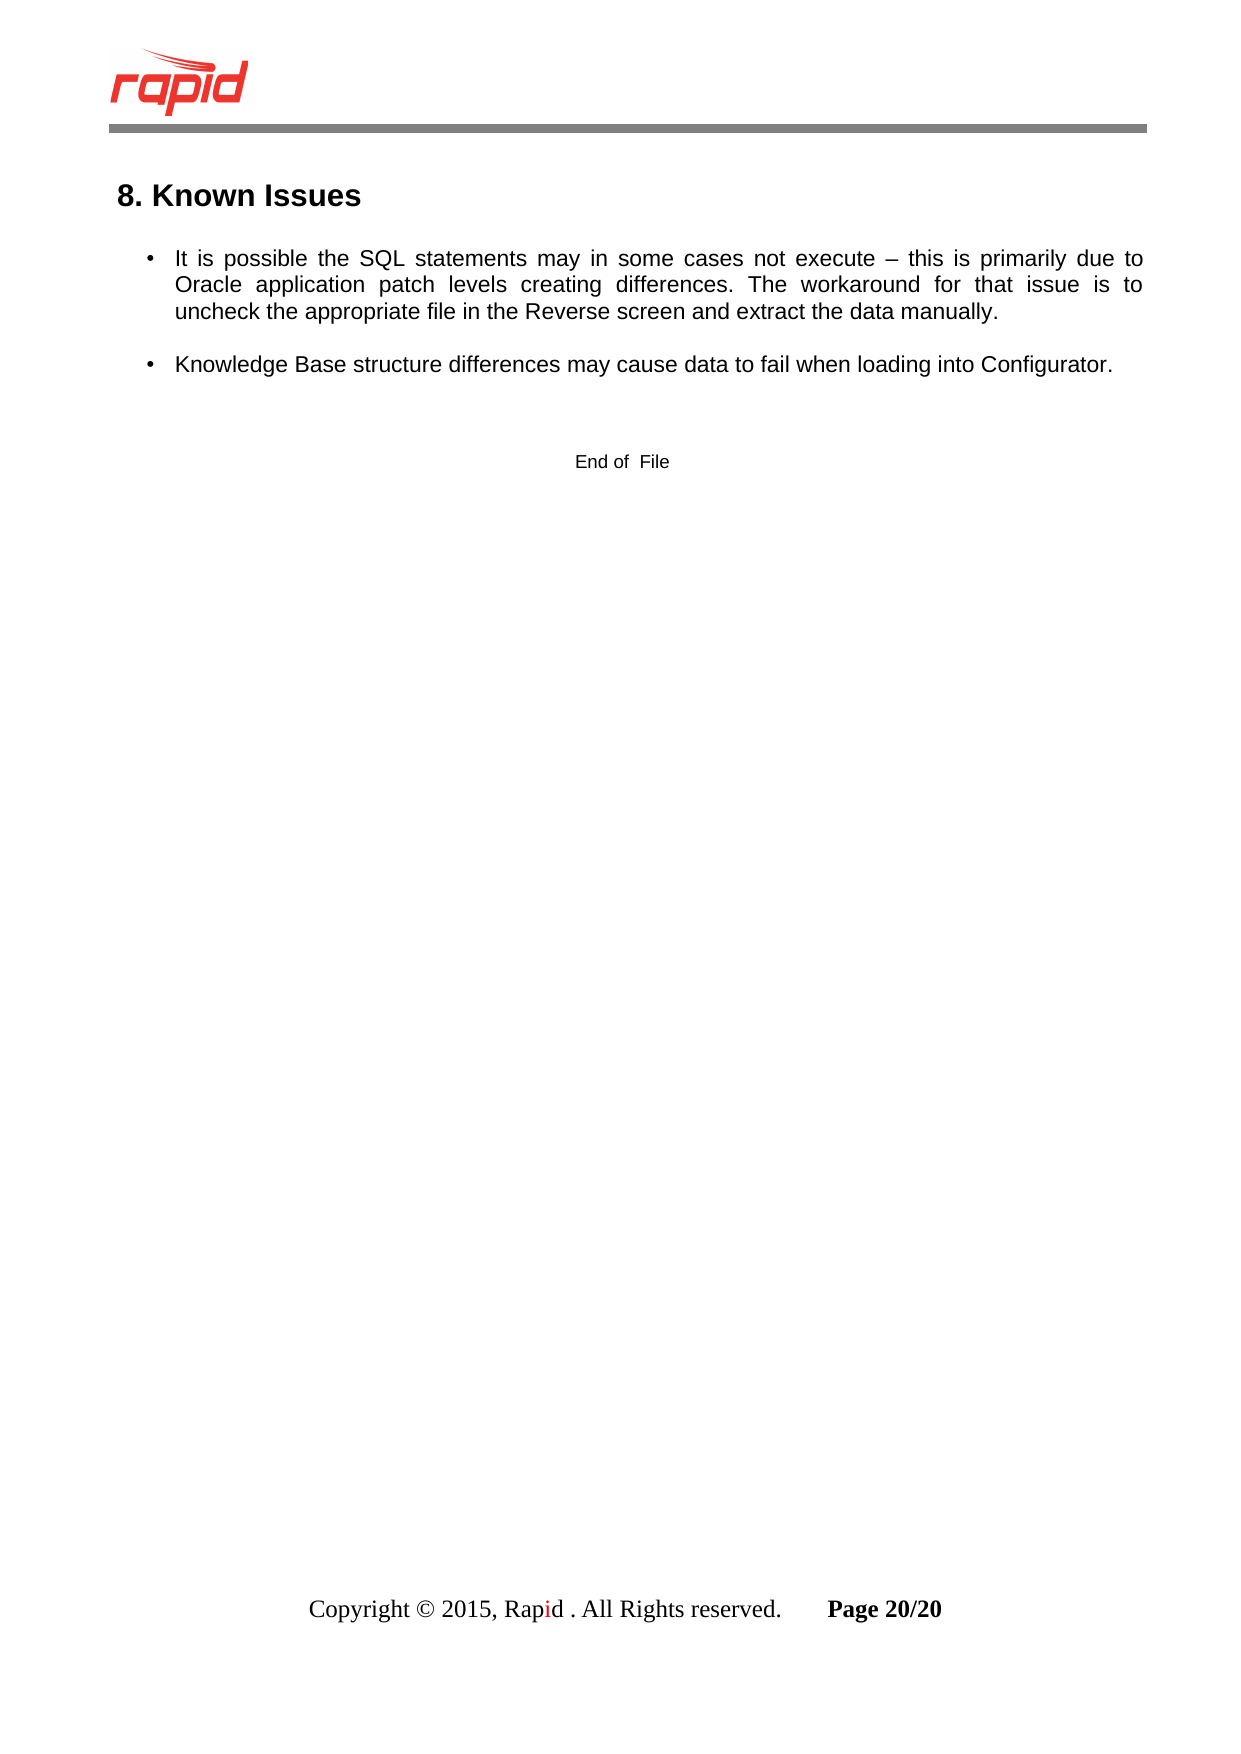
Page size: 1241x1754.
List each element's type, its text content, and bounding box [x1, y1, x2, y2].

list Knowledge Base structure differences may cause data to fail when loading into Configurator. [146, 351, 1144, 377]
text End of File [99, 451, 1144, 473]
picture [110, 48, 249, 116]
subtitle 8. Known Issues [117, 177, 1144, 212]
list It is possible the SQL statements may in some cases not execute – this is primarily due to Oracle application patch levels creating differences. The workaround for that issue is to uncheck the appropriate file in the Reverse screen and extract the data manually. [146, 245, 1144, 324]
